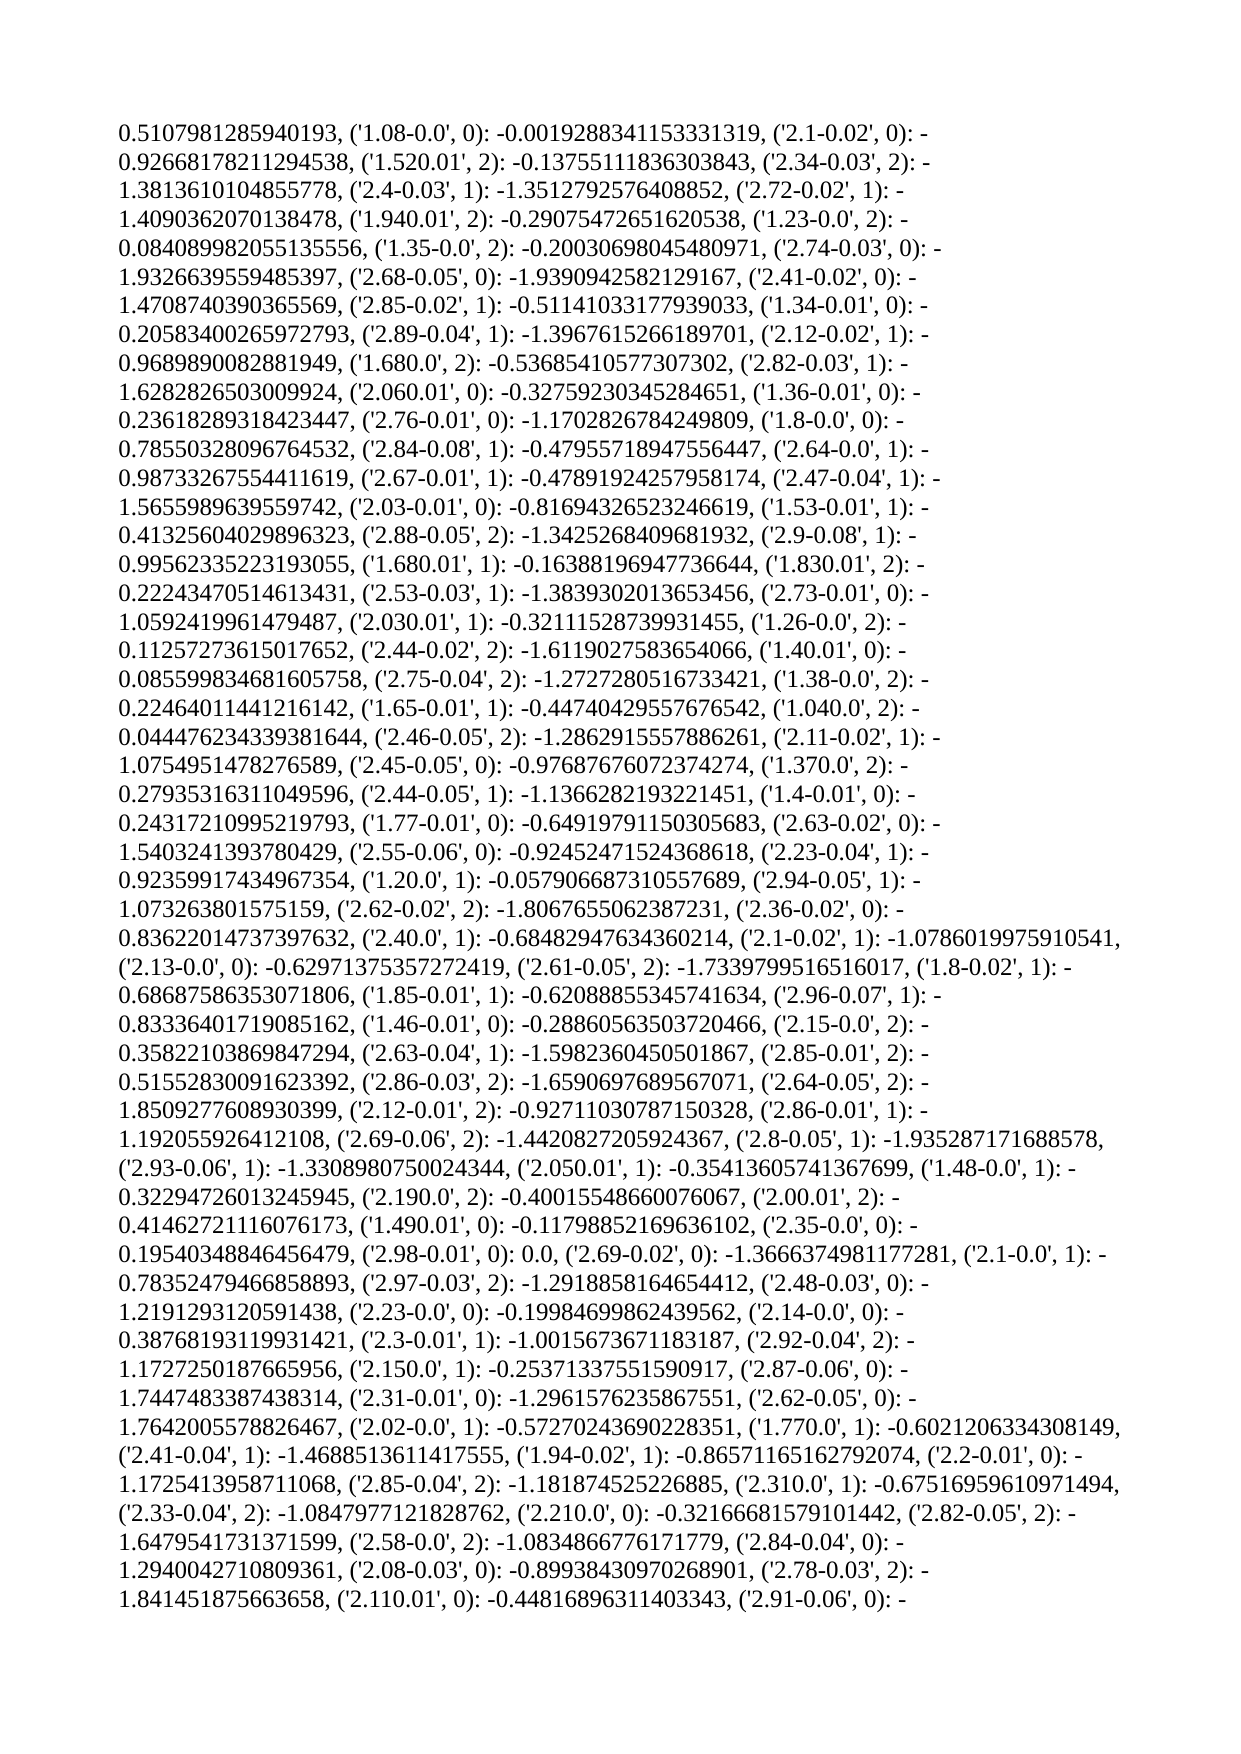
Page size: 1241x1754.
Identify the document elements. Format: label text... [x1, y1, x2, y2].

text -0.5107981285940193, ('1.08-0.0', 0): -0.0019288341153331319, ('2.1-0.02', 0): -0.92668178211294538, ('1.520.01', 2): -0.13755111836303843, ('2.34-0.03', 2): -1.3813610104855778, ('2.4-0.03', 1): -1.3512792576408852, ('2.72-0.02', 1): -1.4090362070138478, ('1.940.01', 2): -0.29075472651620538, ('1.23-0.0', 2): -0.084089982055135556, ('1.35-0.0', 2): -0.20030698045480971, ('2.74-0.03', 0): -1.9326639559485397, ('2.68-0.05', 0): -1.9390942582129167, ('2.41-0.02', 0): -1.4708740390365569, ('2.85-0.02', 1): -0.51141033177939033, ('1.34-0.01', 0): -0.20583400265972793, ('2.89-0.04', 1): -1.3967615266189701, ('2.12-0.02', 1): -0.9689890082881949, ('1.680.0', 2): -0.53685410577307302, ('2.82-0.03', 1): -1.6282826503009924, ('2.060.01', 0): -0.32759230345284651, ('1.36-0.01', 0): -0.23618289318423447, ('2.76-0.01', 0): -1.1702826784249809, ('1.8-0.0', 0): -0.78550328096764532, ('2.84-0.08', 1): -0.47955718947556447, ('2.64-0.0', 1): -0.98733267554411619, ('2.67-0.01', 1): -0.47891924257958174, ('2.47-0.04', 1): -1.5655989639559742, ('2.03-0.01', 0): -0.81694326523246619, ('1.53-0.01', 1): -0.41325604029896323, ('2.88-0.05', 2): -1.3425268409681932, ('2.9-0.08', 1): -0.99562335223193055, ('1.680.01', 1): -0.16388196947736644, ('1.830.01', 2): -0.22243470514613431, ('2.53-0.03', 1): -1.3839302013653456, ('2.73-0.01', 0): -1.0592419961479487, ('2.030.01', 1): -0.32111528739931455, ('1.26-0.0', 2): -0.11257273615017652, ('2.44-0.02', 2): -1.6119027583654066, ('1.40.01', 0): -0.085599834681605758, ('2.75-0.04', 2): -1.2727280516733421, ('1.38-0.0', 2): -0.22464011441216142, ('1.65-0.01', 1): -0.44740429557676542, ('1.040.0', 2): -0.044476234339381644, ('2.46-0.05', 2): -1.2862915557886261, ('2.11-0.02', 1): -1.0754951478276589, ('2.45-0.05', 0): -0.97687676072374274, ('1.370.0', 2): -0.27935316311049596, ('2.44-0.05', 1): -1.1366282193221451, ('1.4-0.01', 0): -0.24317210995219793, ('1.77-0.01', 0): -0.64919791150305683, ('2.63-0.02', 0): -1.5403241393780429, ('2.55-0.06', 0): -0.92452471524368618, ('2.23-0.04', 1): -0.92359917434967354, ('1.20.0', 1): -0.057906687310557689, ('2.94-0.05', 1): -1.073263801575159, ('2.62-0.02', 2): -1.8067655062387231, ('2.36-0.02', 0): -0.83622014737397632, ('2.40.0', 1): -0.68482947634360214, ('2.1-0.02', 1): -1.0786019975910541, ('2.13-0.0', 0): -0.62971375357272419, ('2.61-0.05', 2): -1.7339799516516017, ('1.8-0.02', 1): -0.68687586353071806, ('1.85-0.01', 1): -0.62088855345741634, ('2.96-0.07', 1): -0.83336401719085162, ('1.46-0.01', 0): -0.28860563503720466, ('2.15-0.0', 2): -0.35822103869847294, ('2.63-0.04', 1): -1.5982360450501867, ('2.85-0.01', 2): -0.51552830091623392, ('2.86-0.03', 2): -1.6590697689567071, ('2.64-0.05', 2): -1.8509277608930399, ('2.12-0.01', 2): -0.92711030787150328, ('2.86-0.01', 1): -1.192055926412108, ('2.69-0.06', 2): -1.4420827205924367, ('2.8-0.05', 1): -1.935287171688578, ('2.93-0.06', 1): -1.3308980750024344, ('2.050.01', 1): -0.35413605741367699, ('1.48-0.0', 1): -0.32294726013245945, ('2.190.0', 2): -0.40015548660076067, ('2.00.01', 2): -0.41462721116076173, ('1.490.01', 0): -0.11798852169636102, ('2.35-0.0', 0): -0.19540348846456479, ('2.98-0.01', 0): 0.0, ('2.69-0.02', 0): -1.3666374981177281, ('2.1-0.0', 1): -0.78352479466858893, ('2.97-0.03', 2): -1.2918858164654412, ('2.48-0.03', 0): -1.2191293120591438, ('2.23-0.0', 0): -0.19984699862439562, ('2.14-0.0', 0): -0.38768193119931421, ('2.3-0.01', 1): -1.0015673671183187, ('2.92-0.04', 2): -1.1727250187665956, ('2.150.0', 1): -0.25371337551590917, ('2.87-0.06', 0): -1.7447483387438314, ('2.31-0.01', 0): -1.2961576235867551, ('2.62-0.05', 0): -1.7642005578826467, ('2.02-0.0', 1): -0.57270243690228351, ('1.770.0', 1): -0.6021206334308149, ('2.41-0.04', 1): -1.4688513611417555, ('1.94-0.02', 1): -0.86571165162792074, ('2.2-0.01', 0): -1.1725413958711068, ('2.85-0.04', 2): -1.181874525226885, ('2.310.0', 1): -0.67516959610971494, ('2.33-0.04', 2): -1.0847977121828762, ('2.210.0', 0): -0.32166681579101442, ('2.82-0.05', 2): -1.6479541731371599, ('2.58-0.0', 2): -1.0834866776171779, ('2.84-0.04', 0): -1.2940042710809361, ('2.08-0.03', 0): -0.89938430970268901, ('2.78-0.03', 2): -1.841451875663658, ('2.110.01', 0): -0.44816896311403343, ('2.91-0.06', 0): [118, 118, 1122, 1613]
